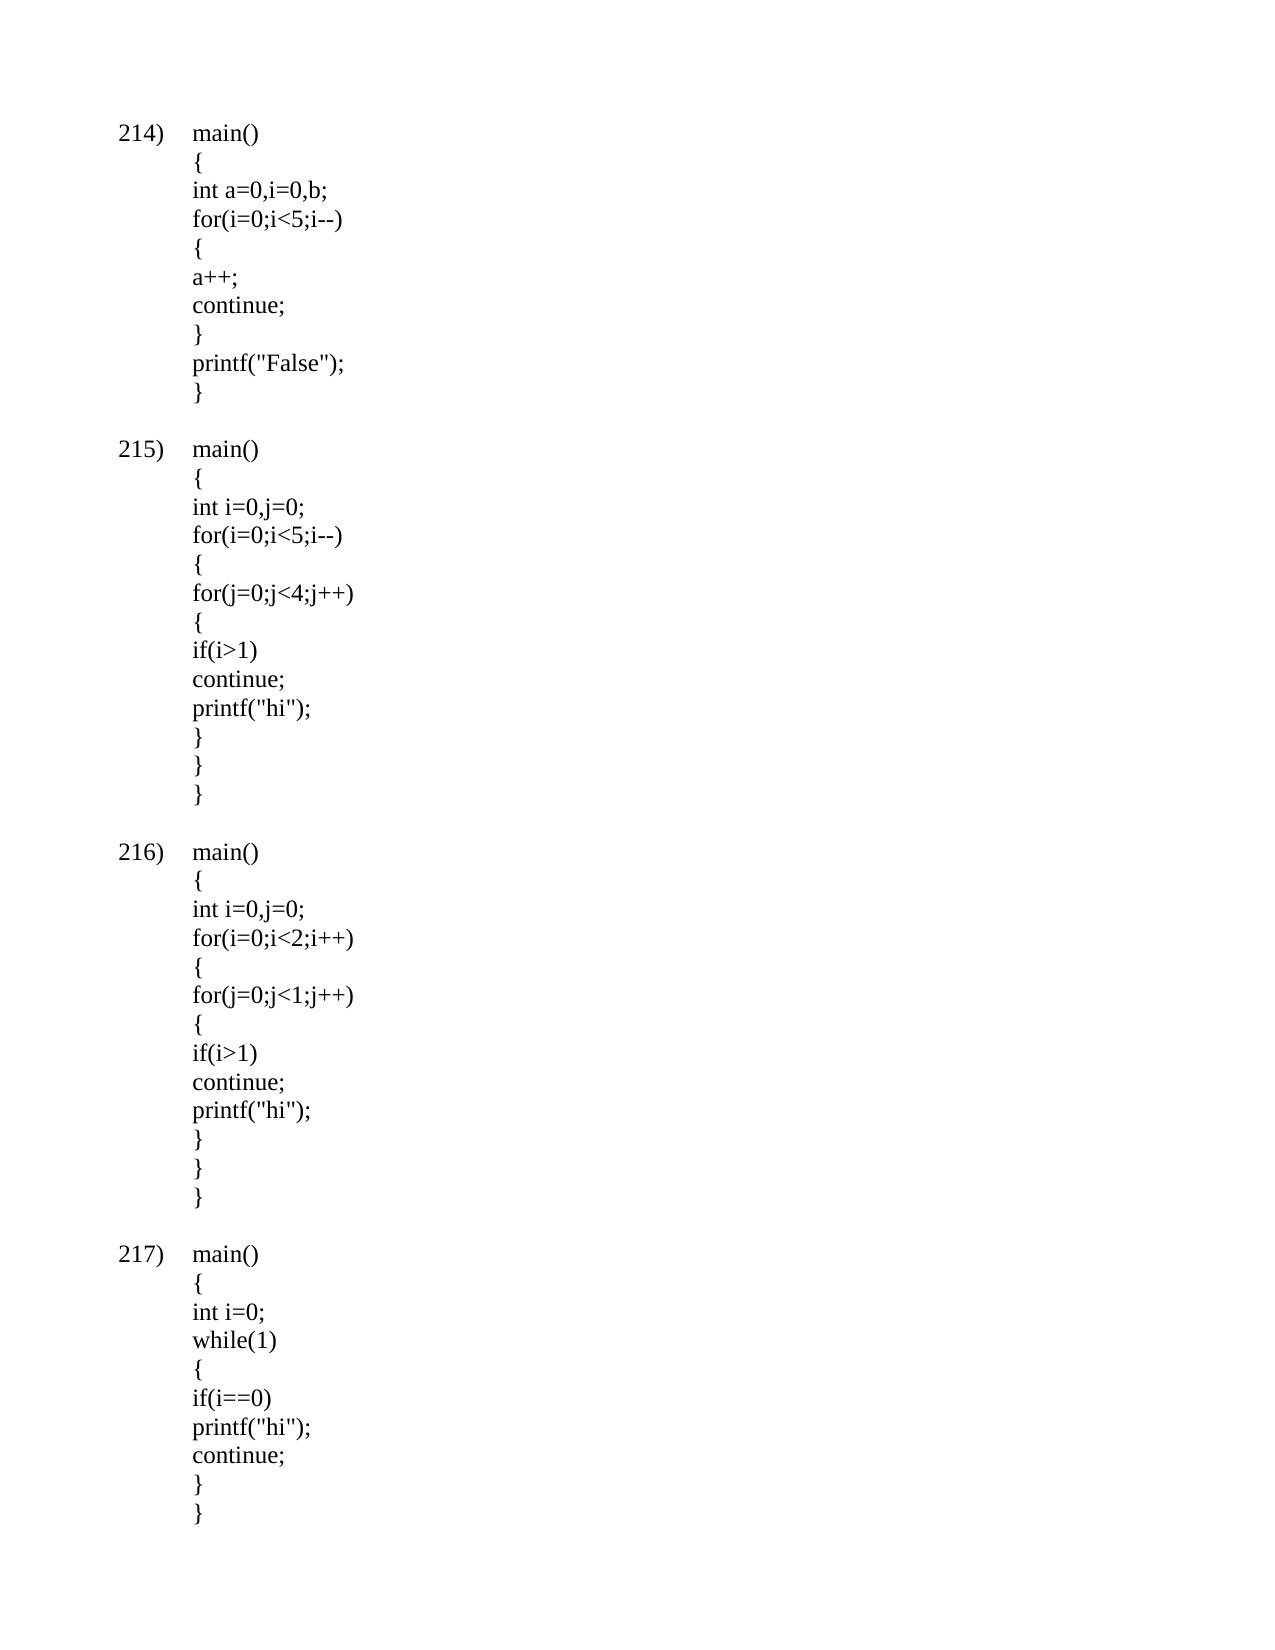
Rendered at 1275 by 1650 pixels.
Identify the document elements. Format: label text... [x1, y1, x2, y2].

text for(i=0;i<5;i--) [118, 204, 1157, 233]
text } [118, 722, 1157, 751]
text } [118, 1469, 1157, 1498]
text { [118, 952, 1157, 981]
text { [118, 866, 1157, 894]
text 217) main() [118, 1239, 1157, 1268]
text printf("hi"); [118, 1096, 1157, 1124]
text printf("hi"); [118, 1412, 1157, 1441]
text if(i>1) [118, 636, 1157, 664]
text for(j=0;j<4;j++) [118, 578, 1157, 607]
text } [118, 1153, 1157, 1182]
text { [118, 233, 1157, 262]
text continue; [118, 664, 1157, 693]
text } [118, 779, 1157, 808]
text continue; [118, 1067, 1157, 1096]
text { [118, 1268, 1157, 1297]
text printf("False"); [118, 348, 1157, 377]
text 216) main() [118, 837, 1157, 866]
text if(i>1) [118, 1038, 1157, 1067]
text { [118, 549, 1157, 578]
text int i=0,j=0; [118, 492, 1157, 521]
text continue; [118, 291, 1157, 319]
text } [118, 751, 1157, 779]
text } [118, 319, 1157, 348]
text } [118, 377, 1157, 406]
text if(i==0) [118, 1383, 1157, 1412]
text 214) main() [118, 118, 1157, 147]
text } [118, 1182, 1157, 1211]
text printf("hi"); [118, 693, 1157, 722]
text { [118, 1354, 1157, 1383]
text for(j=0;j<1;j++) [118, 981, 1157, 1009]
text { [118, 1009, 1157, 1038]
text int i=0; [118, 1297, 1157, 1326]
text { [118, 463, 1157, 492]
text int a=0,i=0,b; [118, 176, 1157, 204]
text } [118, 1498, 1157, 1527]
text for(i=0;i<5;i--) [118, 521, 1157, 549]
text while(1) [118, 1326, 1157, 1354]
text } [118, 1124, 1157, 1153]
text a++; [118, 262, 1157, 291]
text continue; [118, 1441, 1157, 1469]
text { [118, 147, 1157, 176]
text 215) main() [118, 434, 1157, 463]
text int i=0,j=0; [118, 894, 1157, 923]
text { [118, 607, 1157, 636]
text for(i=0;i<2;i++) [118, 923, 1157, 952]
